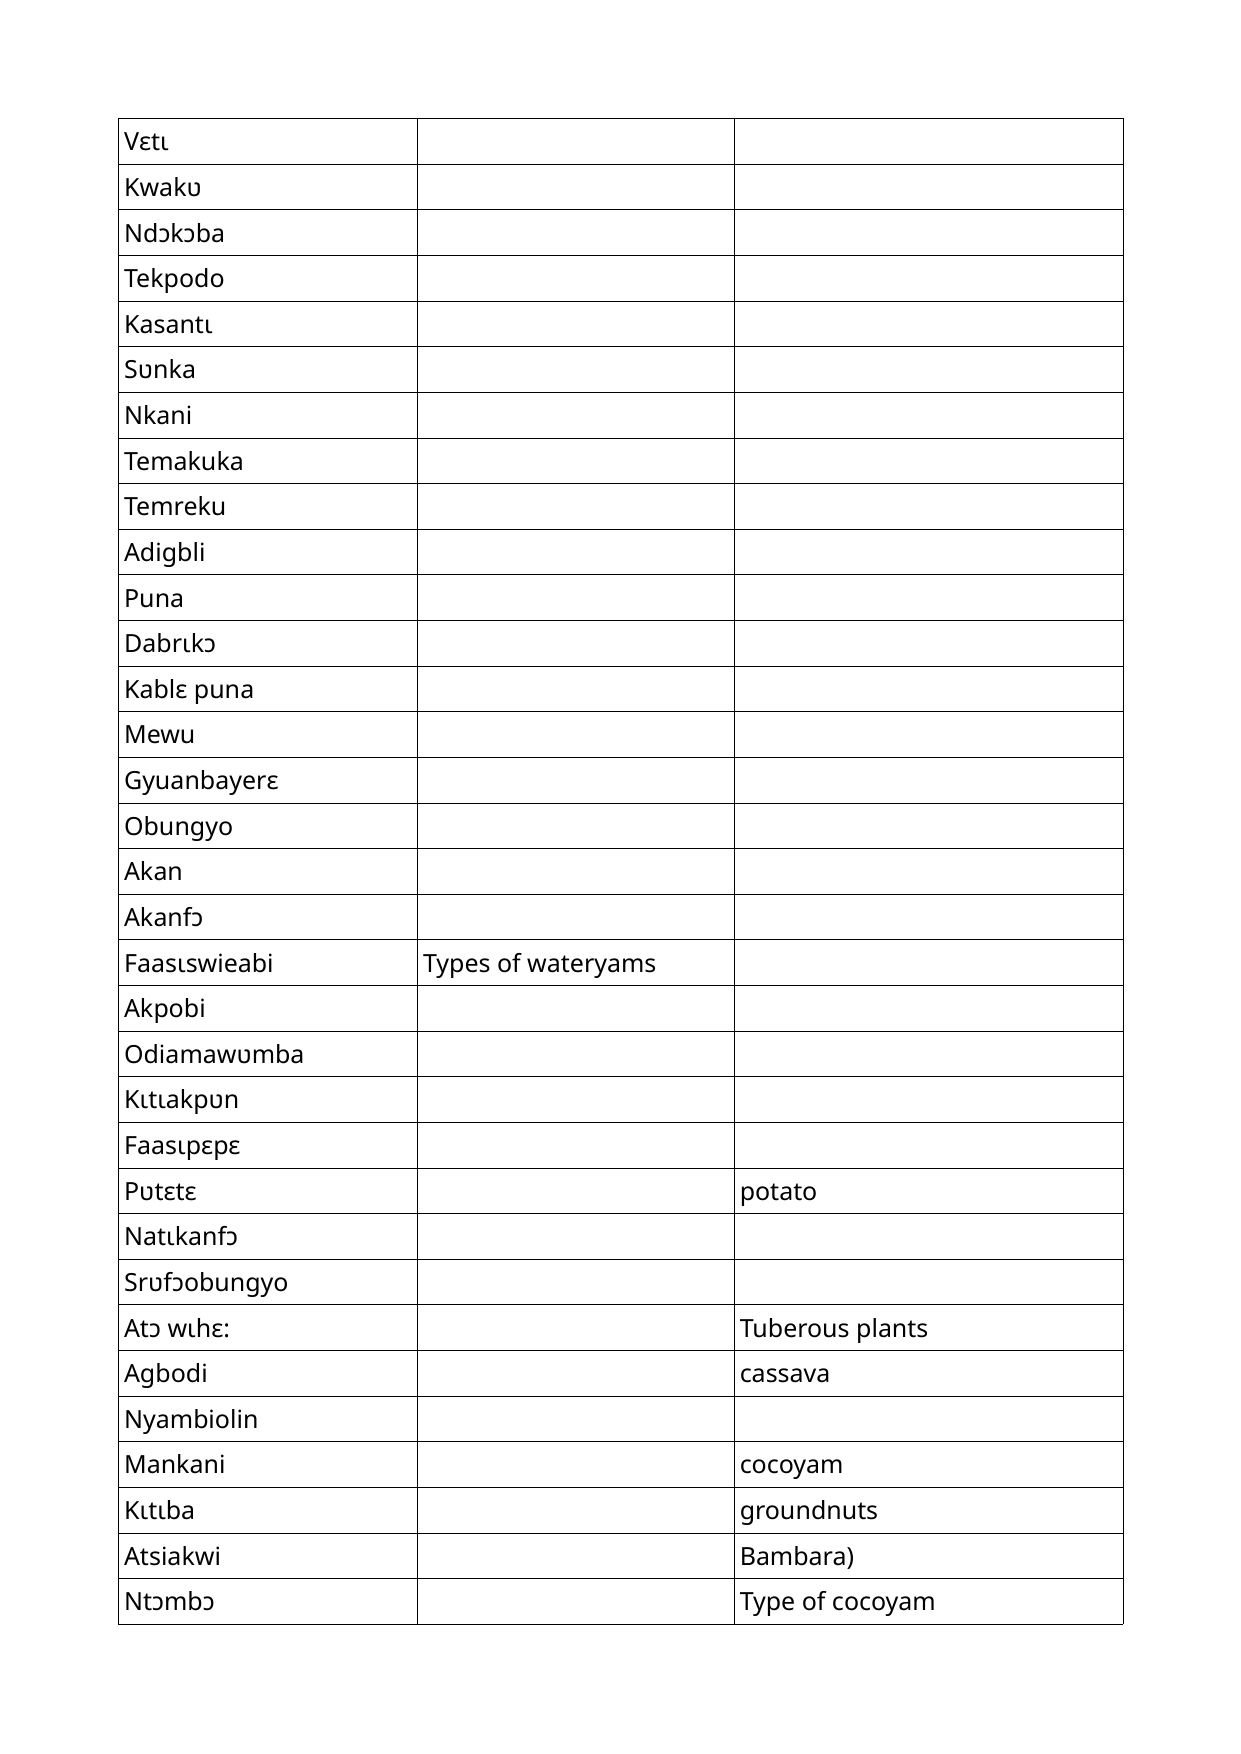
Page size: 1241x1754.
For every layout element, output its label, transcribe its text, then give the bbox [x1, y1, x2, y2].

table_cell Temreku [119, 484, 417, 529]
table_cell Akan [119, 849, 417, 894]
table_cell [735, 1032, 1123, 1076]
table_cell [418, 758, 734, 802]
table_cell [735, 347, 1123, 392]
table_cell [735, 895, 1123, 939]
table_cell [735, 758, 1123, 802]
table_cell [735, 1214, 1123, 1259]
table_cell [735, 667, 1123, 711]
table_cell [735, 484, 1123, 529]
table_cell [418, 621, 734, 666]
table_cell Atsiakwi [119, 1534, 417, 1578]
table_cell Faasɩswieabi [119, 940, 417, 985]
table_cell groundnuts [735, 1488, 1123, 1532]
table_cell Types of wateryams [418, 940, 734, 985]
table_cell Srʋfɔobungyo [119, 1260, 417, 1304]
table_cell Akanfɔ [119, 895, 417, 939]
table_cell cassava [735, 1351, 1123, 1396]
table_cell [735, 849, 1123, 894]
table_cell [735, 165, 1123, 209]
table_cell [418, 712, 734, 757]
table_cell [735, 1077, 1123, 1122]
table_cell Kablɛ puna [119, 667, 417, 711]
table_cell [418, 1032, 734, 1076]
table_cell Agbodi [119, 1351, 417, 1396]
table_cell Kɩtɩakpʋn [119, 1077, 417, 1122]
table_cell Tekpodo [119, 256, 417, 301]
table_cell Akpobi [119, 986, 417, 1031]
table_cell Kwakʋ [119, 165, 417, 209]
table_cell [735, 530, 1123, 574]
table_cell [735, 1123, 1123, 1167]
table_cell Tuberous plants [735, 1305, 1123, 1350]
table_cell [418, 849, 734, 894]
table_cell [418, 1488, 734, 1532]
table_cell Kasantɩ [119, 302, 417, 346]
table_cell [418, 1579, 734, 1624]
table_cell Odiamawʋmba [119, 1032, 417, 1076]
table_cell [735, 210, 1123, 255]
table_cell [735, 940, 1123, 985]
table_cell Sʋnka [119, 347, 417, 392]
table_cell Ndɔkɔba [119, 210, 417, 255]
table_cell [418, 210, 734, 255]
table_cell Puna [119, 575, 417, 620]
table_cell [418, 302, 734, 346]
table_cell Temakuka [119, 439, 417, 483]
table_cell [418, 1169, 734, 1213]
table_cell [735, 804, 1123, 848]
table_cell [418, 119, 734, 164]
table_cell Bambara) [735, 1534, 1123, 1578]
table_cell [735, 119, 1123, 164]
table_cell [418, 895, 734, 939]
table_cell [418, 667, 734, 711]
table_cell [418, 1077, 734, 1122]
table_cell [418, 1351, 734, 1396]
table_cell Kɩtɩba [119, 1488, 417, 1532]
table_cell [735, 256, 1123, 301]
table_cell Gyuanbayerɛ [119, 758, 417, 802]
table_cell Nyambiolin [119, 1397, 417, 1441]
table_cell Vɛtɩ [119, 119, 417, 164]
table_cell potato [735, 1169, 1123, 1213]
table_cell [418, 256, 734, 301]
table_cell Nkani [119, 393, 417, 437]
table_cell Dabrɩkɔ [119, 621, 417, 666]
table_cell [418, 439, 734, 483]
table_cell [735, 986, 1123, 1031]
table_cell cocoyam [735, 1442, 1123, 1487]
table_cell [418, 393, 734, 437]
table_cell Obungyo [119, 804, 417, 848]
table_cell Faasɩpɛpɛ [119, 1123, 417, 1167]
table_cell Atɔ wɩhɛ: [119, 1305, 417, 1350]
table_cell [735, 439, 1123, 483]
table_cell Natɩkanfɔ [119, 1214, 417, 1259]
table_cell Adigbli [119, 530, 417, 574]
table_cell [735, 575, 1123, 620]
table_cell [418, 986, 734, 1031]
table_cell [418, 530, 734, 574]
table_cell [418, 165, 734, 209]
table_cell [735, 621, 1123, 666]
table_cell [418, 1305, 734, 1350]
table_cell Mankani [119, 1442, 417, 1487]
table_cell [735, 1397, 1123, 1441]
table_cell [735, 712, 1123, 757]
table_cell Pʋtɛtɛ [119, 1169, 417, 1213]
table_cell [418, 575, 734, 620]
table_cell [418, 484, 734, 529]
table_cell [418, 804, 734, 848]
table_cell Ntɔmbɔ [119, 1579, 417, 1624]
table_cell Mewu [119, 712, 417, 757]
table_cell [418, 347, 734, 392]
table_cell [418, 1260, 734, 1304]
table_cell [418, 1214, 734, 1259]
table_cell [735, 1260, 1123, 1304]
table_cell [735, 302, 1123, 346]
table_cell [418, 1123, 734, 1167]
table_cell [418, 1442, 734, 1487]
table_cell [418, 1534, 734, 1578]
table_cell [418, 1397, 734, 1441]
table_cell Type of cocoyam [735, 1579, 1123, 1624]
table_cell [735, 393, 1123, 437]
